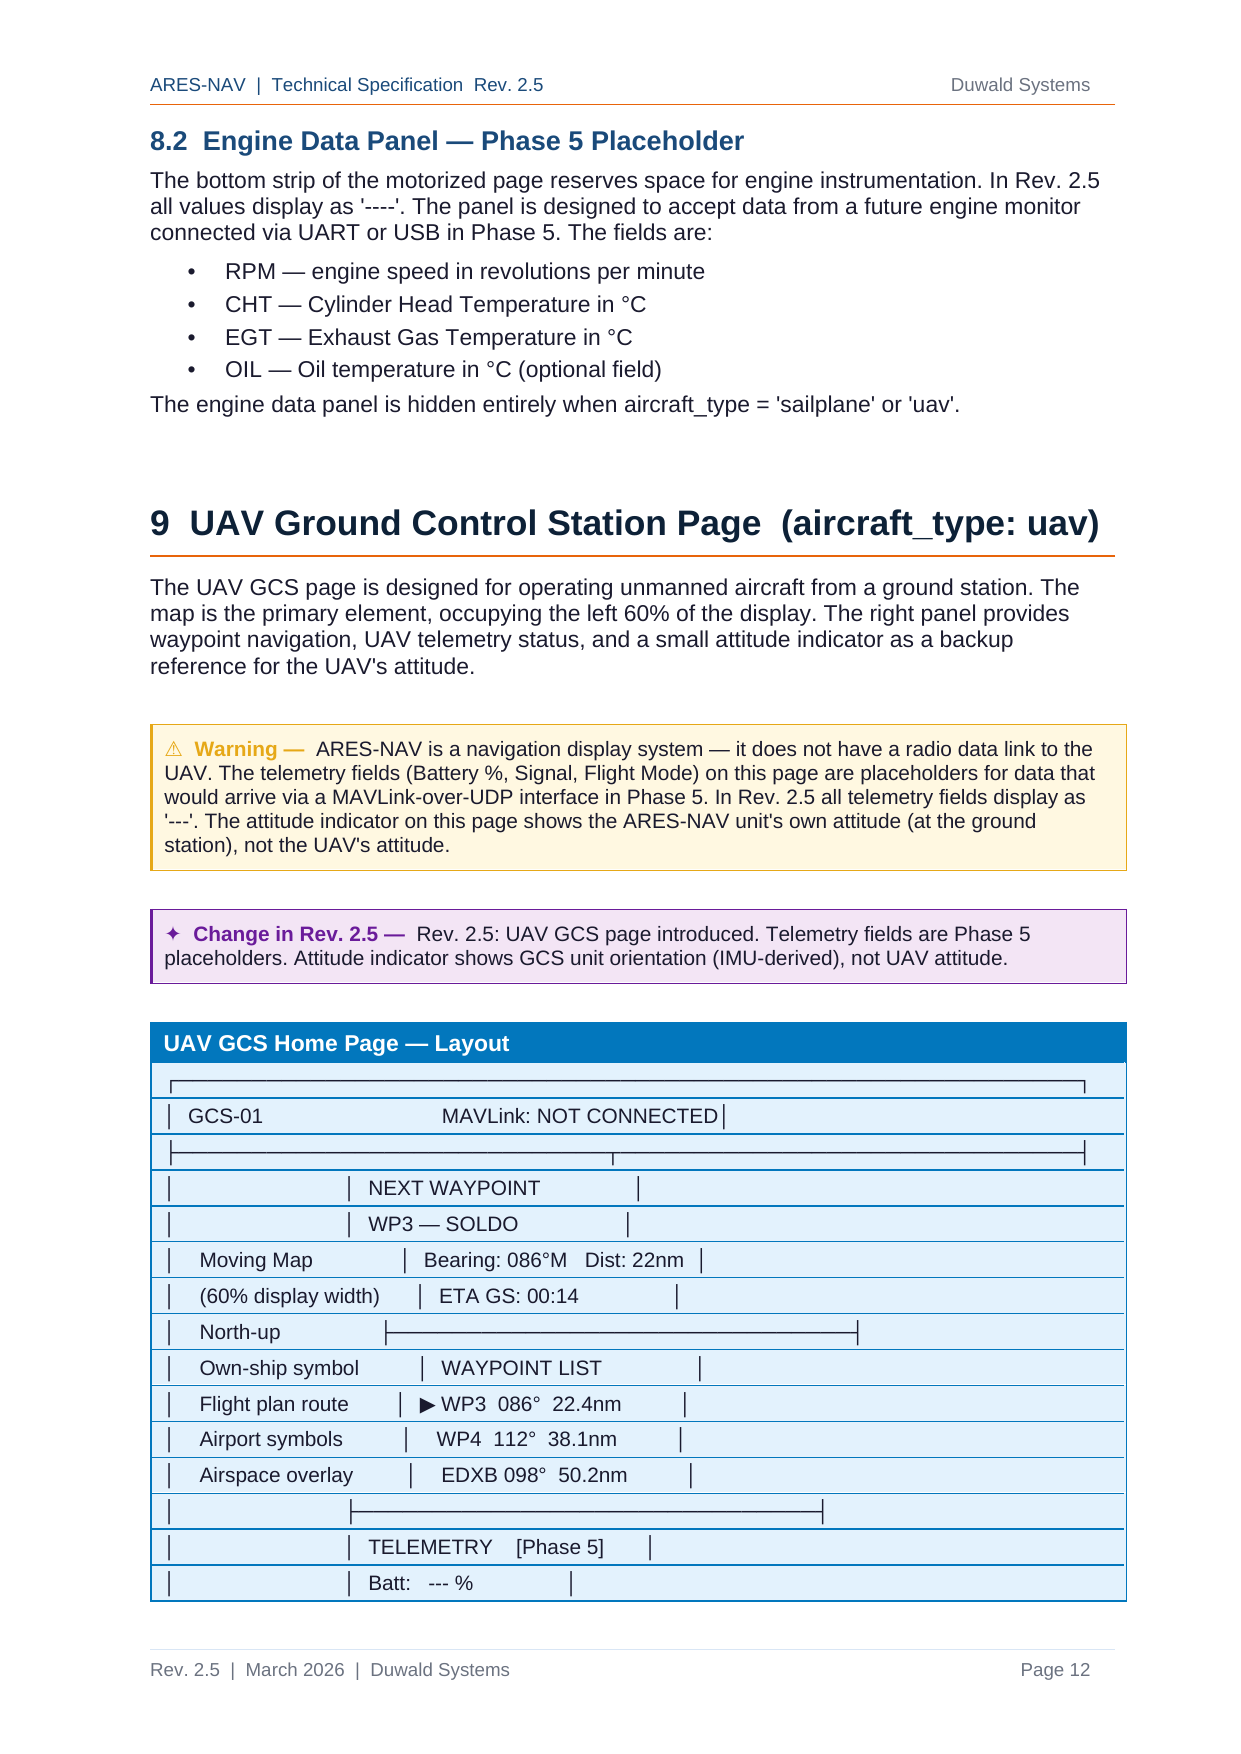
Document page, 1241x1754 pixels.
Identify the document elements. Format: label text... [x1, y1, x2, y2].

table_cell │ │ Batt: --- % │ [152, 1564, 1126, 1600]
table_header ⚠ Warning — ARES-NAV is a navigation display system — it does not have a radio data link to the UAV. The telemetry fields (Battery %, Signal, Flight Mode) on this page are placeholders for data that would arrive via a MAVLink-over-UDP interface in Phase 5. In Rev. 2.5 all telemetry fields display as '---'. The attitude indicator on this page shows the ARES-NAV unit's own attitude (at the ground station), not the UAV's attitude. [153, 725, 1126, 869]
list OIL — Oil temperature in °C (optional field) [187, 356, 1115, 382]
table_cell ┌─────────────────────────────────────────────────────────────┐ [152, 1062, 1126, 1097]
subtitle 9 UAV Ground Control Station Page (aircraft_type: uav) [150, 502, 1115, 555]
table_cell │ Airspace overlay │ EDXB 098° 50.2nm │ [152, 1456, 1126, 1492]
table_cell │ Moving Map │ Bearing: 086°M Dist: 22nm │ [152, 1241, 1126, 1277]
list RPM — engine speed in revolutions per minute [187, 258, 1115, 284]
text The bottom strip of the motorized page reserves space for engine instrumentation. In Rev. 2.5 all values display as '----'. The panel is designed to accept data from a future engine monitor connected via UART or USB in Phase 5. The fields are: [150, 167, 1115, 246]
table_cell │ ├───────────────────────────────┤ [152, 1493, 1126, 1528]
text The engine data panel is hidden entirely when aircraft_type = 'sailplane' or 'uav'. [150, 391, 1115, 417]
table_header ✦ Change in Rev. 2.5 — Rev. 2.5: UAV GCS page introduced. Telemetry fields are Phase 5 placeholders. Attitude indicator shows GCS unit orientation (IMU-derived), not UAV attitude. [153, 910, 1126, 982]
table_cell │ GCS-01 MAVLink: NOT CONNECTED│ [152, 1097, 1126, 1133]
table_cell │ │ WP3 — SOLDO │ [152, 1205, 1126, 1241]
list EGT — Exhaust Gas Temperature in °C [187, 323, 1115, 350]
table_cell │ Flight plan route │ ▶ WP3 086° 22.4nm │ [152, 1385, 1126, 1421]
table_cell │ North-up ├───────────────────────────────┤ [152, 1313, 1126, 1349]
table_cell │ │ TELEMETRY [Phase 5] │ [152, 1528, 1126, 1564]
table_cell │ (60% display width) │ ETA GS: 00:14 │ [152, 1277, 1126, 1313]
list CHT — Cylinder Head Temperature in °C [187, 291, 1115, 317]
subtitle 8.2 Engine Data Panel — Phase 5 Placeholder [150, 125, 1115, 156]
table_header UAV GCS Home Page — Layout [152, 1023, 1125, 1062]
table_cell │ │ NEXT WAYPOINT │ [152, 1169, 1126, 1205]
table_cell │ Own-ship symbol │ WAYPOINT LIST │ [152, 1349, 1126, 1384]
table_cell │ Airport symbols │ WP4 112° 38.1nm │ [152, 1421, 1126, 1456]
text The UAV GCS page is designed for operating unmanned aircraft from a ground station. The map is the primary element, occupying the left 60% of the display. The right panel provides waypoint navigation, UAV telemetry status, and a small attitude indicator as a backup reference for the UAV's attitude. [150, 574, 1115, 679]
table_cell ├─────────────────────────────┬───────────────────────────────┤ [152, 1133, 1126, 1169]
